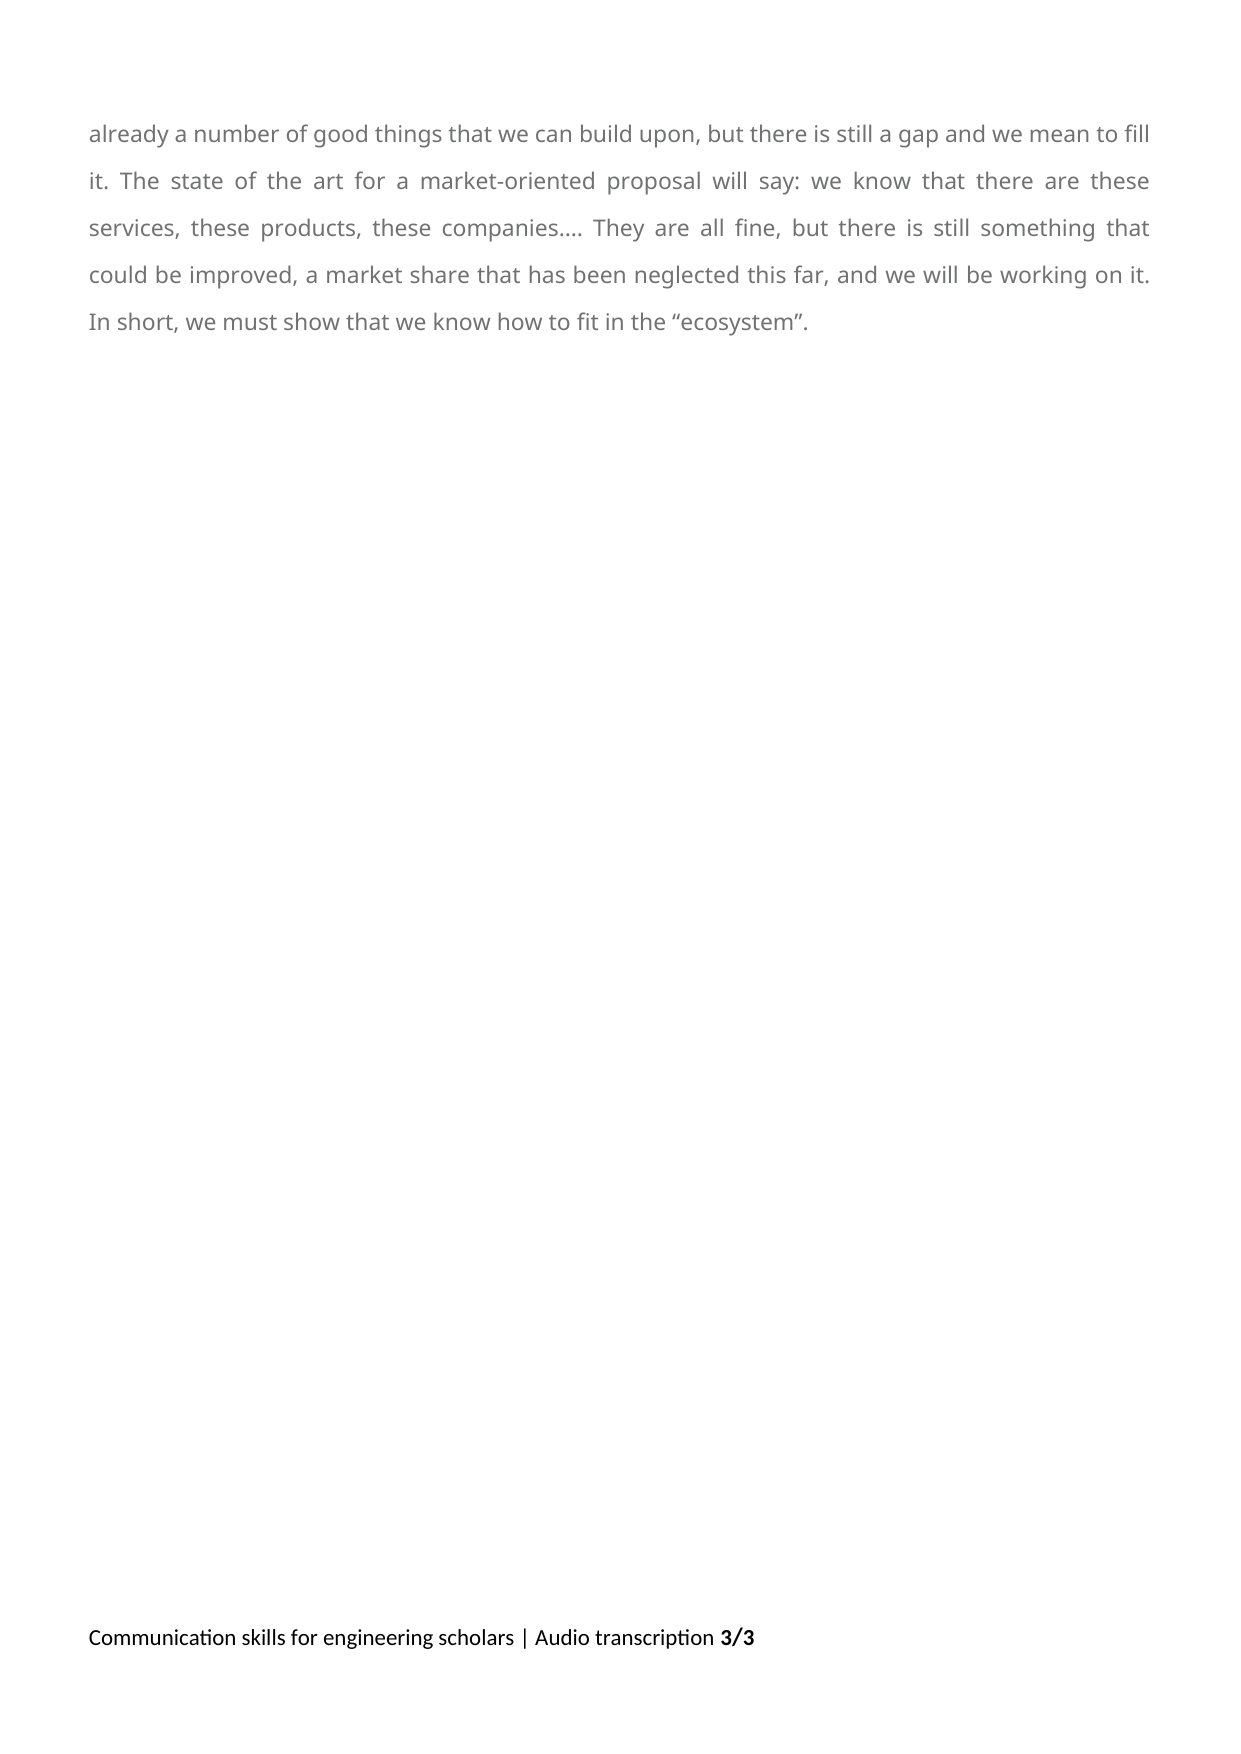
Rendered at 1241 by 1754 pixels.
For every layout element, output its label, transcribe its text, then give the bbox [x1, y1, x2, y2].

text already a number of good things that we can build upon, but there is still a gap and we mean to fill it. The state of the art for a market-oriented proposal will say: we know that there are these services, these products, these companies…. They are all fine, but there is still something that could be improved, a market share that has been neglected this far, and we will be working on it. In short, we must show that we know how to fit in the “ecosystem”. [89, 118, 1152, 337]
